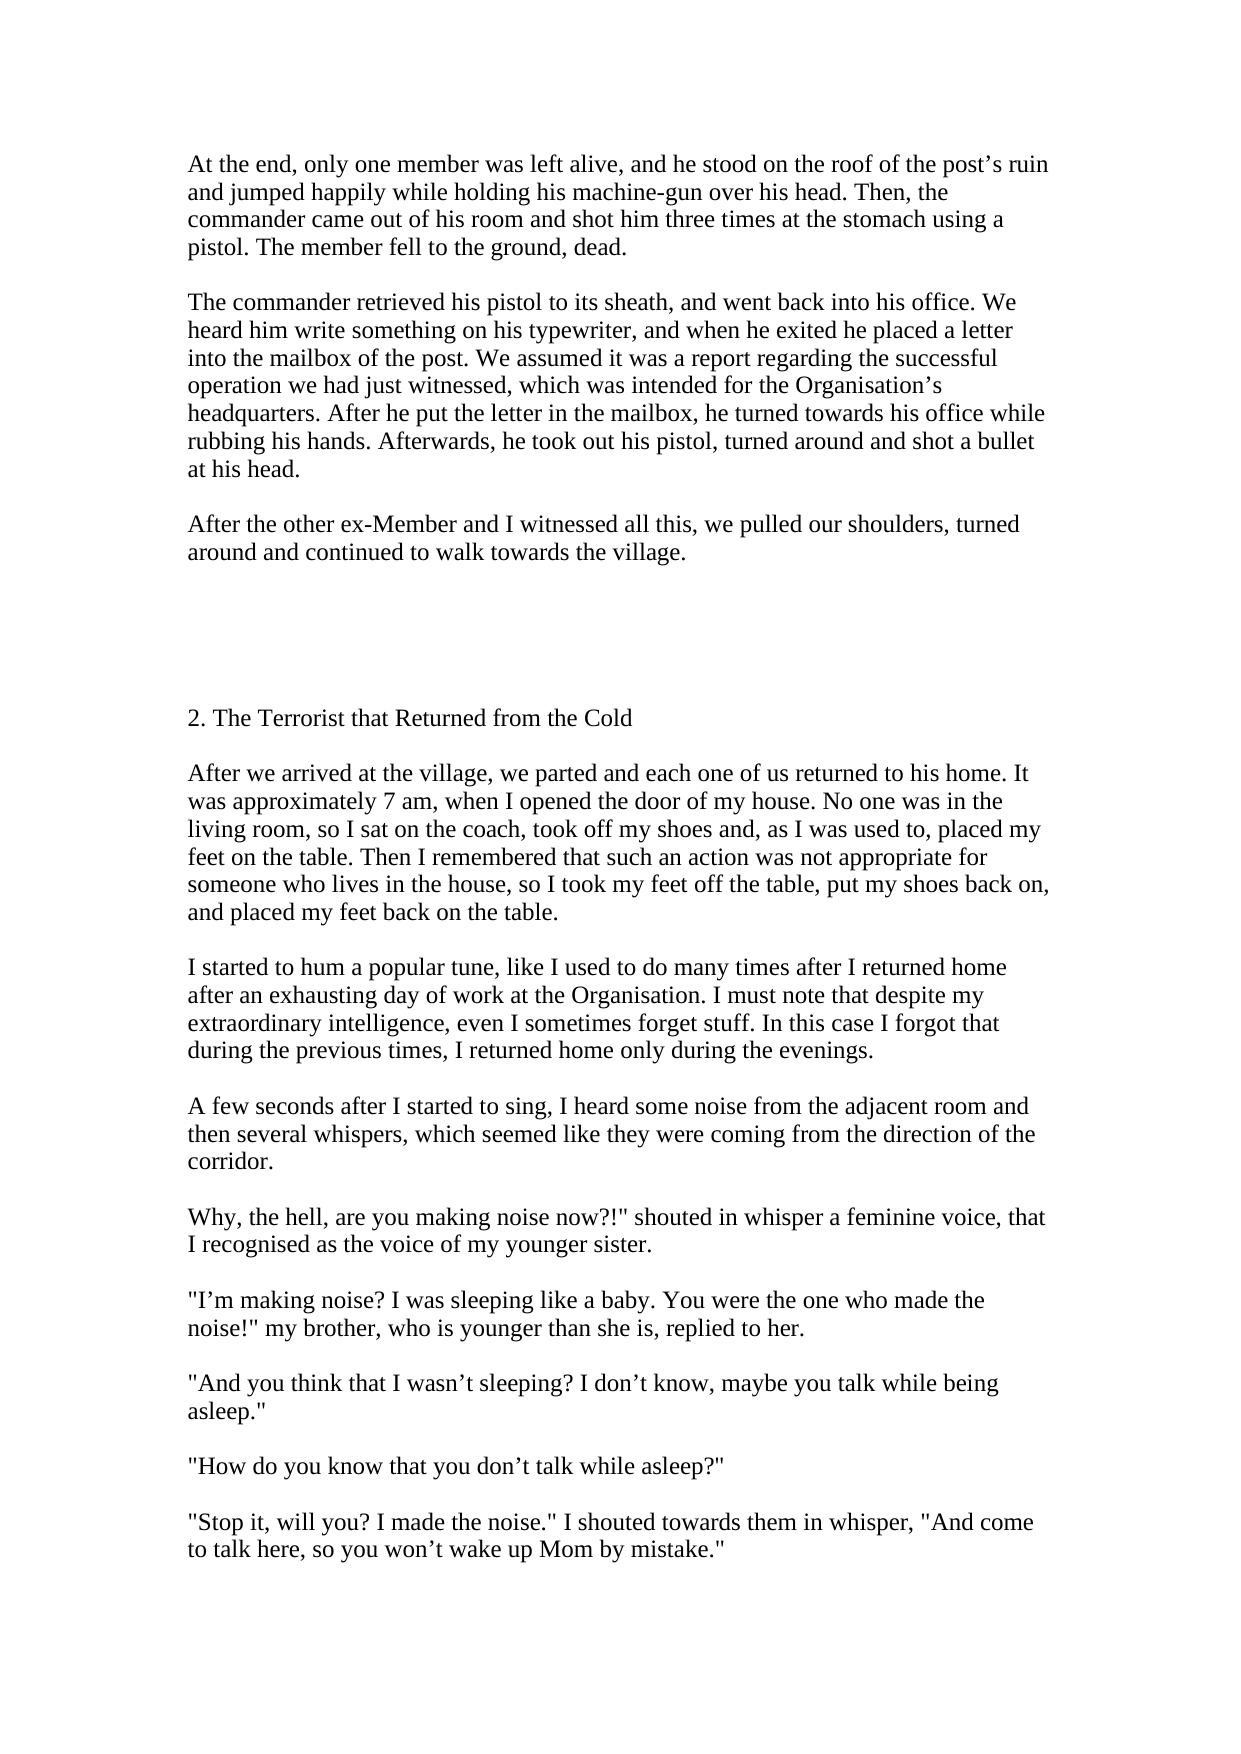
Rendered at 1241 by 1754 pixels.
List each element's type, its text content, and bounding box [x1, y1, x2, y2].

text "I’m making noise? I was sleeping like a baby. You were the one who made the noise!" my brother, who is younger than she is, replied to her. [187, 1286, 1053, 1341]
text The commander retrieved his pistol to its sheath, and went back into his office. We heard him write something on his typewriter, and when he exited he placed a letter into the mailbox of the post. We assumed it was a report regarding the successful operation we had just witnessed, which was intended for the Organisation’s headquarters. After he put the letter in the mailbox, he turned towards his office while rubbing his hands. Afterwards, he took out his pistol, turned around and shot a bullet at his head. [187, 288, 1053, 482]
text 2. The Terrorist that Returned from the Cold [187, 704, 1053, 732]
text After the other ex-Member and I witnessed all this, we pulled our shoulders, turned around and continued to walk towards the village. [187, 510, 1053, 566]
text "How do you know that you don’t talk while asleep?" [187, 1452, 1053, 1480]
text A few seconds after I started to sing, I heard some noise from the adjacent room and then several whispers, which seemed like they were coming from the direction of the corridor. [187, 1092, 1053, 1175]
text I started to hum a popular tune, like I used to do many times after I returned home after an exhausting day of work at the Organisation. I must note that despite my extraordinary intelligence, even I sometimes forget stuff. In this case I forgot that during the previous times, I returned home only during the evenings. [187, 953, 1053, 1064]
text At the end, only one member was left alive, and he stood on the roof of the post’s ruin and jumped happily while holding his machine-gun over his head. Then, the commander came out of his room and shot him three times at the stomach using a pistol. The member fell to the ground, dead. [187, 150, 1053, 261]
text "And you think that I wasn’t sleeping? I don’t know, maybe you talk while being asleep." [187, 1369, 1053, 1424]
text After we arrived at the village, we parted and each one of us returned to his home. It was approximately 7 am, when I opened the door of my house. No one was in the living room, so I sat on the coach, took off my shoes and, as I was used to, placed my feet on the table. Then I remembered that such an action was not appropriate for someone who lives in the house, so I took my feet off the table, put my shoes back on, and placed my feet back on the table. [187, 759, 1053, 926]
text "Stop it, will you? I made the noise." I shouted towards them in whisper, "And come to talk here, so you won’t wake up Mom by mistake." [187, 1508, 1053, 1563]
text Why, the hell, are you making noise now?!" shouted in whisper a feminine voice, that I recognised as the voice of my younger sister. [187, 1203, 1053, 1258]
